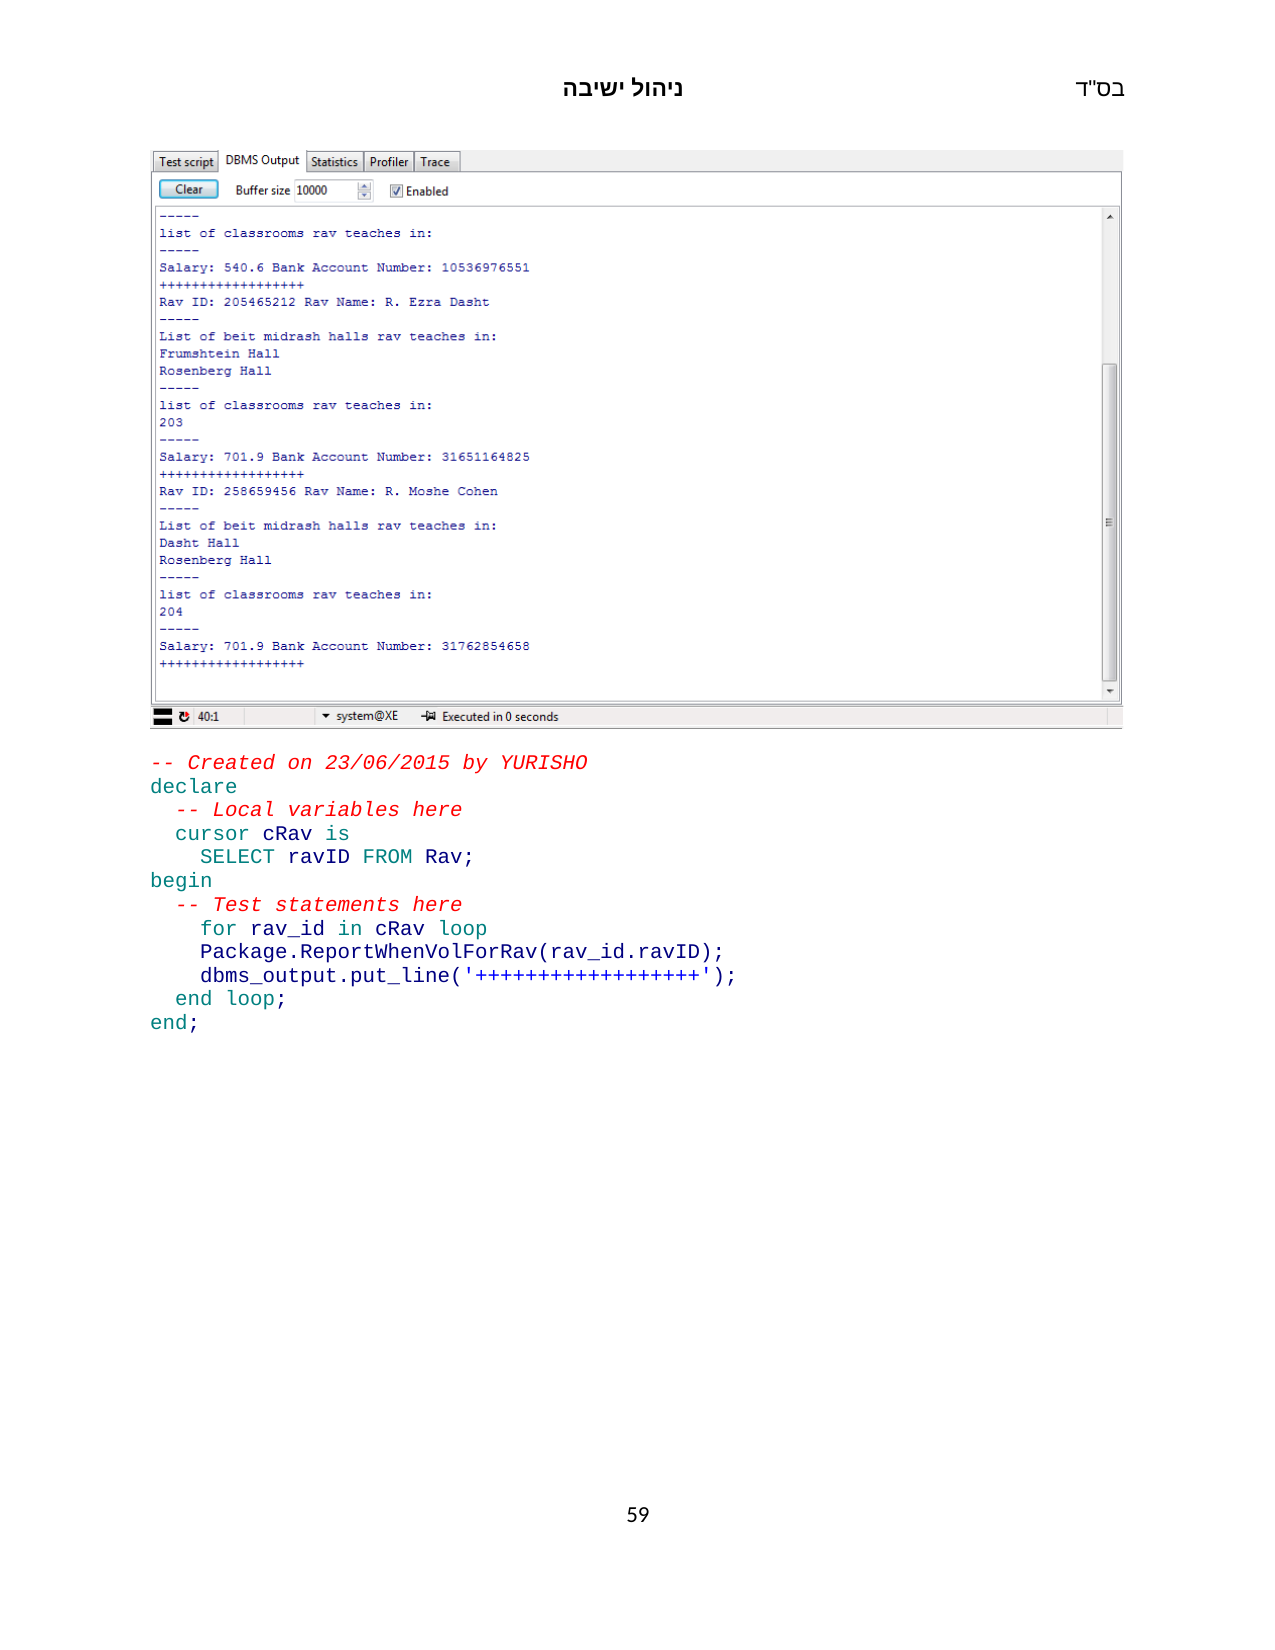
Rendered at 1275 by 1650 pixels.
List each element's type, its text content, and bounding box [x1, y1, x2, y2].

text SELECT ravID FROM Rav; [150, 847, 1125, 870]
text declare [150, 776, 1125, 799]
text end; [150, 1012, 1125, 1036]
text -- Test statements here [150, 894, 1125, 917]
text -- Local variables here [150, 799, 1125, 823]
text dbms_output.put_line('++++++++++++++++++'); [150, 965, 1125, 988]
text end loop; [150, 988, 1125, 1012]
text Package.ReportWhenVolForRav(rav_id.ravID); [150, 941, 1125, 965]
text begin [150, 870, 1125, 894]
text for rav_id in cRav loop [150, 917, 1125, 941]
text -- Created on 23/06/2015 by YURISHO [150, 752, 1125, 776]
text cursor cRav is [150, 823, 1125, 847]
